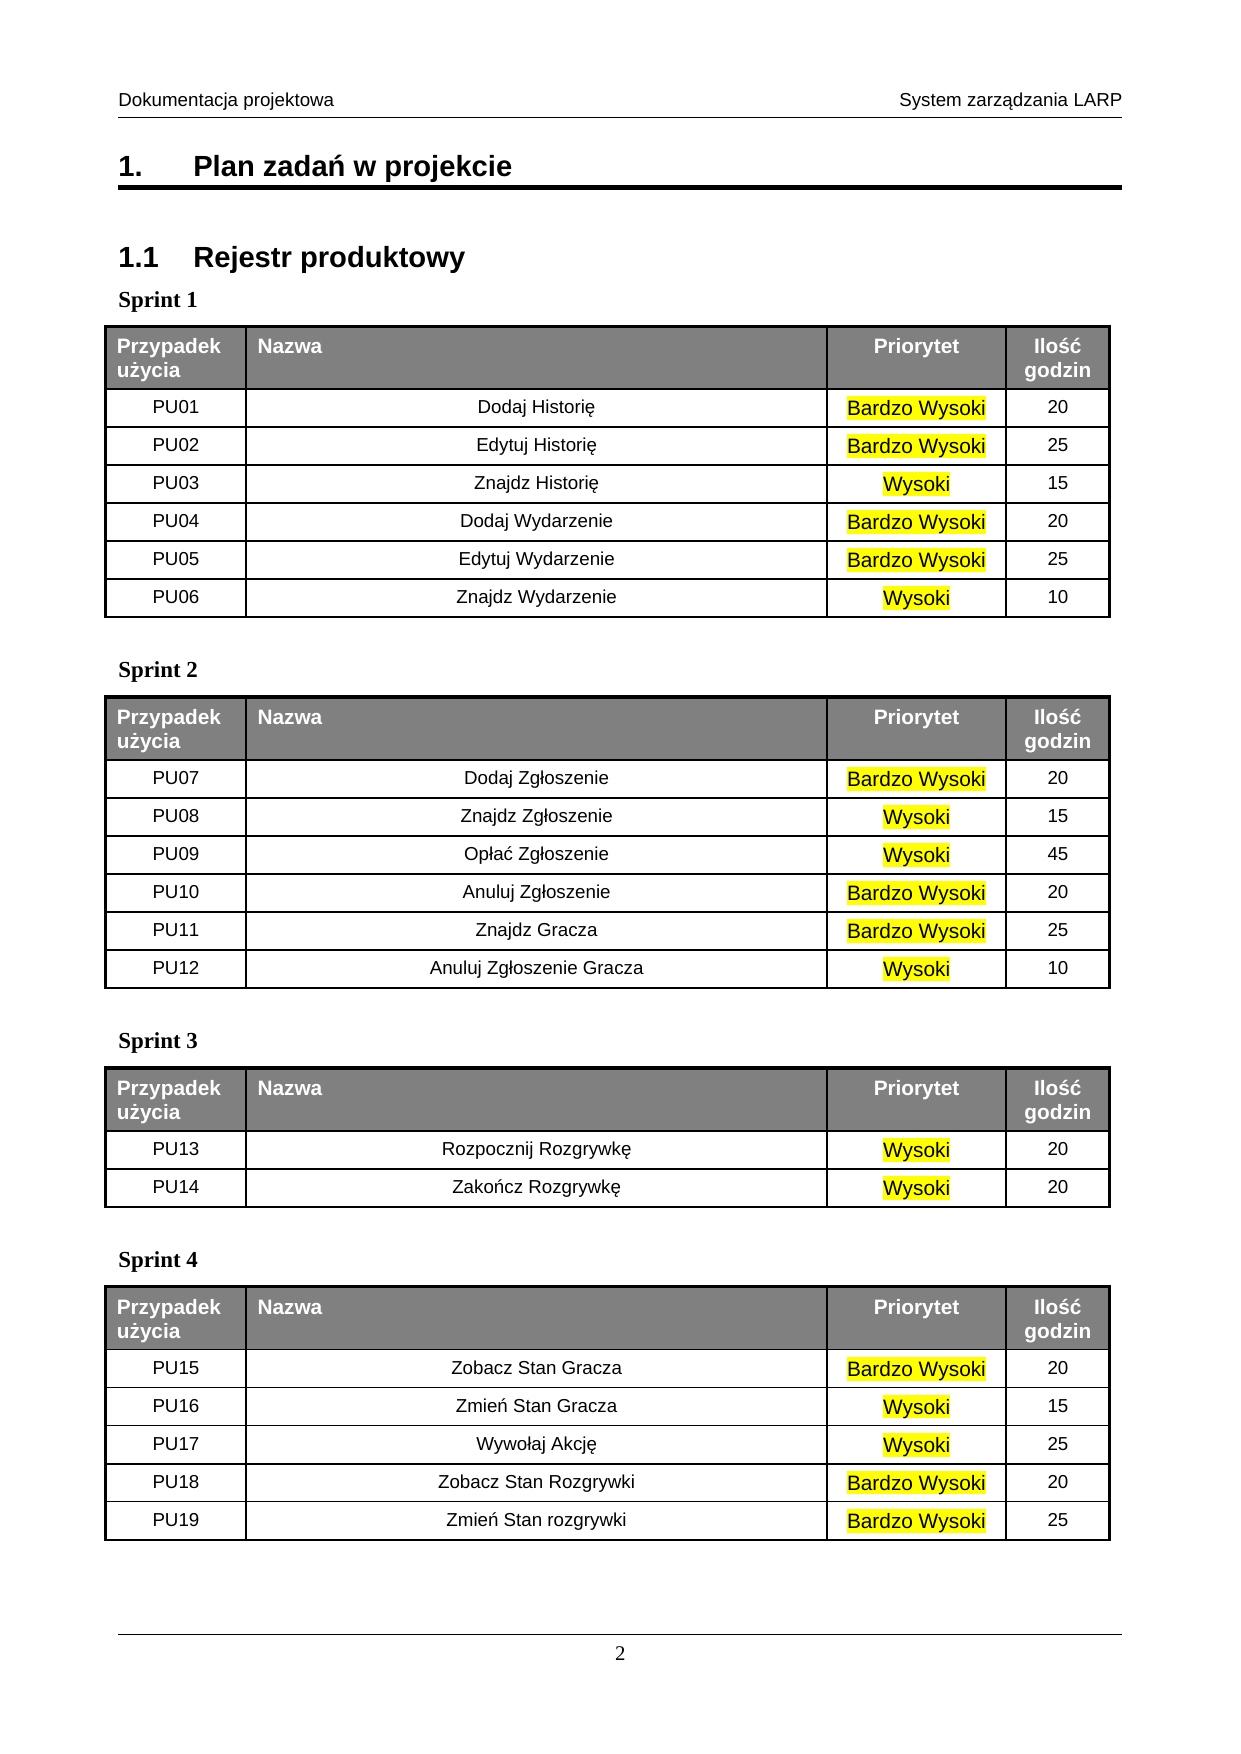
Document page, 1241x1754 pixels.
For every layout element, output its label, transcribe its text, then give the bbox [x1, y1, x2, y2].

table_cell PU06 [107, 580, 245, 616]
table_cell Wysoki [828, 1170, 1005, 1206]
table_cell PU08 [107, 799, 245, 835]
table_cell Zmień Stan rozgrywki [247, 1502, 826, 1539]
table_cell 15 [1007, 1388, 1108, 1425]
table_cell 45 [1007, 837, 1108, 873]
table_header Ilość godzin [1007, 1070, 1108, 1130]
table_cell 15 [1007, 466, 1108, 502]
table_cell Bardzo Wysoki [828, 1502, 1005, 1539]
table_cell Opłać Zgłoszenie [247, 837, 826, 873]
table_cell Bardzo Wysoki [828, 913, 1005, 949]
table_cell Zmień Stan Gracza [247, 1388, 826, 1425]
table_cell Rozpocznij Rozgrywkę [247, 1132, 826, 1168]
table_header Przypadek użycia [107, 1288, 245, 1349]
table_cell Bardzo Wysoki [828, 428, 1005, 464]
table_cell Zakończ Rozgrywkę [247, 1170, 826, 1206]
table_header Priorytet [828, 328, 1005, 388]
table_header Nazwa [247, 328, 826, 388]
table_cell Bardzo Wysoki [828, 542, 1005, 578]
table_cell Bardzo Wysoki [828, 875, 1005, 911]
table_cell PU19 [107, 1502, 245, 1539]
table_cell 15 [1007, 799, 1108, 835]
table_cell 20 [1007, 1170, 1108, 1206]
table_cell 20 [1007, 1132, 1108, 1168]
table_cell PU15 [107, 1350, 245, 1387]
table_cell 20 [1007, 504, 1108, 540]
table_cell Znajdz Zgłoszenie [247, 799, 826, 835]
table_cell Znajdz Wydarzenie [247, 580, 826, 616]
table_cell PU13 [107, 1132, 245, 1168]
text Sprint 1 [118, 286, 1122, 312]
table_cell Wysoki [828, 466, 1005, 502]
table_cell 20 [1007, 1350, 1108, 1387]
table_header Przypadek użycia [107, 328, 245, 388]
table_cell Anuluj Zgłoszenie [247, 875, 826, 911]
table_cell PU14 [107, 1170, 245, 1206]
table_cell PU17 [107, 1426, 245, 1463]
text Sprint 3 [118, 1027, 1122, 1054]
table_header Priorytet [828, 1288, 1005, 1349]
table_cell PU07 [107, 761, 245, 797]
table_header Przypadek użycia [107, 1070, 245, 1130]
table_cell 25 [1007, 542, 1108, 578]
table_cell PU09 [107, 837, 245, 873]
table_cell Wysoki [828, 1132, 1005, 1168]
table_cell PU16 [107, 1388, 245, 1425]
table_cell 25 [1007, 428, 1108, 464]
table_header Nazwa [247, 1288, 826, 1349]
table_cell Zobacz Stan Gracza [247, 1350, 826, 1387]
table_cell PU11 [107, 913, 245, 949]
table_cell 20 [1007, 761, 1108, 797]
table_cell PU05 [107, 542, 245, 578]
table_cell PU04 [107, 504, 245, 540]
table_cell Wysoki [828, 1388, 1005, 1425]
subtitle Rejestr produktowy [118, 239, 1122, 273]
table_cell Bardzo Wysoki [828, 1350, 1005, 1387]
table_cell PU12 [107, 951, 245, 987]
table_header Przypadek użycia [107, 699, 245, 759]
table_cell 25 [1007, 913, 1108, 949]
table_cell Bardzo Wysoki [828, 1465, 1005, 1501]
table_cell Bardzo Wysoki [828, 761, 1005, 797]
table_header Nazwa [247, 1070, 826, 1130]
table_cell Wysoki [828, 837, 1005, 873]
table_cell PU01 [107, 390, 245, 426]
table_cell Wywołaj Akcję [247, 1426, 826, 1463]
table_cell PU10 [107, 875, 245, 911]
table_cell Dodaj Wydarzenie [247, 504, 826, 540]
table_header Priorytet [828, 699, 1005, 759]
table_header Ilość godzin [1007, 328, 1108, 388]
table_cell Anuluj Zgłoszenie Gracza [247, 951, 826, 987]
table_cell 20 [1007, 390, 1108, 426]
table_header Priorytet [828, 1070, 1005, 1130]
table_cell 10 [1007, 951, 1108, 987]
table_cell 25 [1007, 1502, 1108, 1539]
table_cell 20 [1007, 875, 1108, 911]
table_header Ilość godzin [1007, 1288, 1108, 1349]
text Sprint 4 [118, 1246, 1122, 1273]
table_cell Zobacz Stan Rozgrywki [247, 1465, 826, 1501]
table_cell Wysoki [828, 799, 1005, 835]
subtitle Plan zadań w projekcie [118, 149, 1122, 185]
table_cell Bardzo Wysoki [828, 390, 1005, 426]
table_cell Znajdz Historię [247, 466, 826, 502]
table_cell 20 [1007, 1465, 1108, 1501]
table_cell Wysoki [828, 580, 1005, 616]
table_cell 25 [1007, 1426, 1108, 1463]
table_cell Wysoki [828, 951, 1005, 987]
table_cell PU02 [107, 428, 245, 464]
table_cell 10 [1007, 580, 1108, 616]
table_cell Edytuj Wydarzenie [247, 542, 826, 578]
table_cell Bardzo Wysoki [828, 504, 1005, 540]
table_header Nazwa [247, 699, 826, 759]
table_cell PU03 [107, 466, 245, 502]
text Sprint 2 [118, 657, 1122, 683]
table_header Ilość godzin [1007, 699, 1108, 759]
table_cell Edytuj Historię [247, 428, 826, 464]
table_cell Znajdz Gracza [247, 913, 826, 949]
table_cell PU18 [107, 1465, 245, 1501]
table_cell Dodaj Historię [247, 390, 826, 426]
table_cell Wysoki [828, 1426, 1005, 1463]
table_cell Dodaj Zgłoszenie [247, 761, 826, 797]
